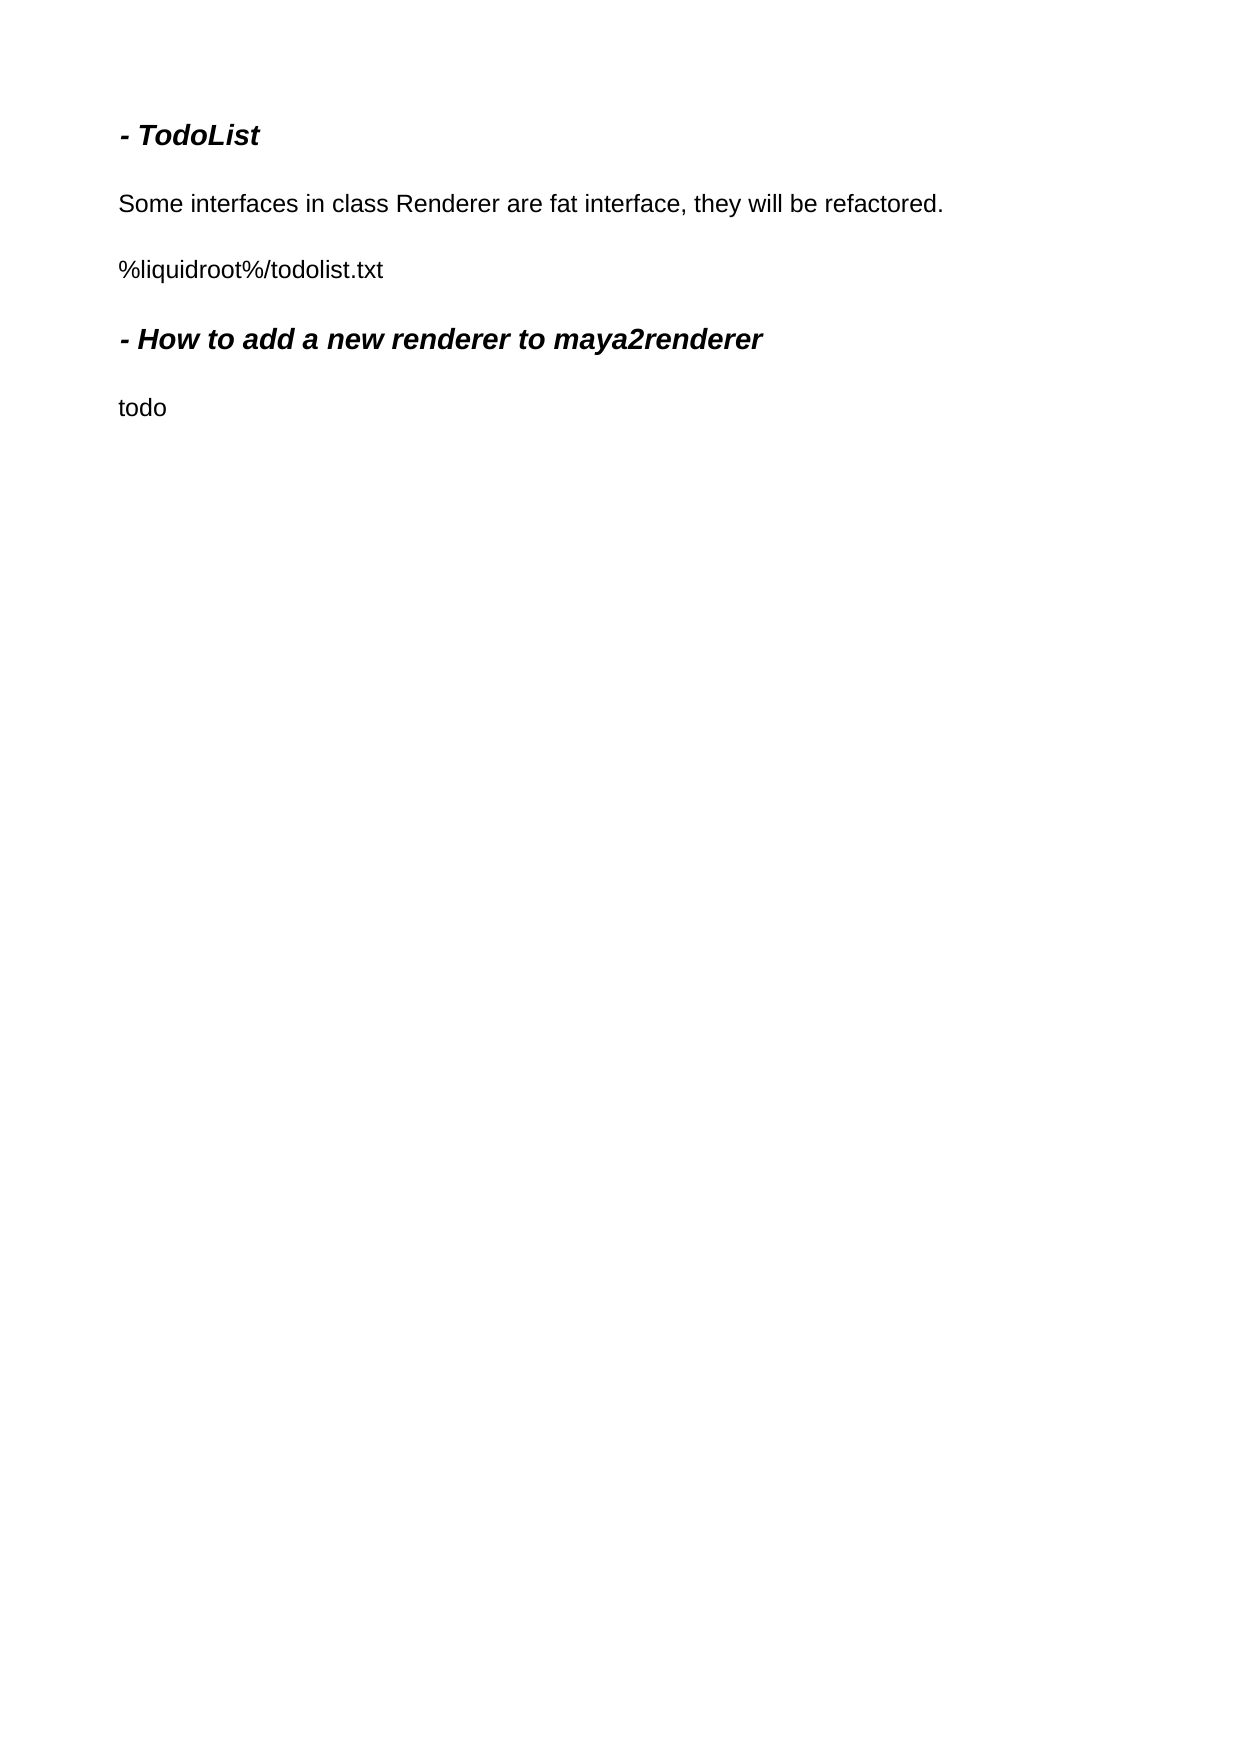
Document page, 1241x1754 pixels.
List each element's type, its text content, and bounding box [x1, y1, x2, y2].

subtitle - TodoList [118, 118, 1122, 152]
text Some interfaces in class Renderer are fat interface, they will be refactored. [118, 189, 1122, 218]
subtitle - How to add a new renderer to maya2renderer [118, 322, 1122, 355]
text %liquidroot%/todolist.txt [118, 255, 1122, 284]
text todo [118, 393, 1122, 421]
